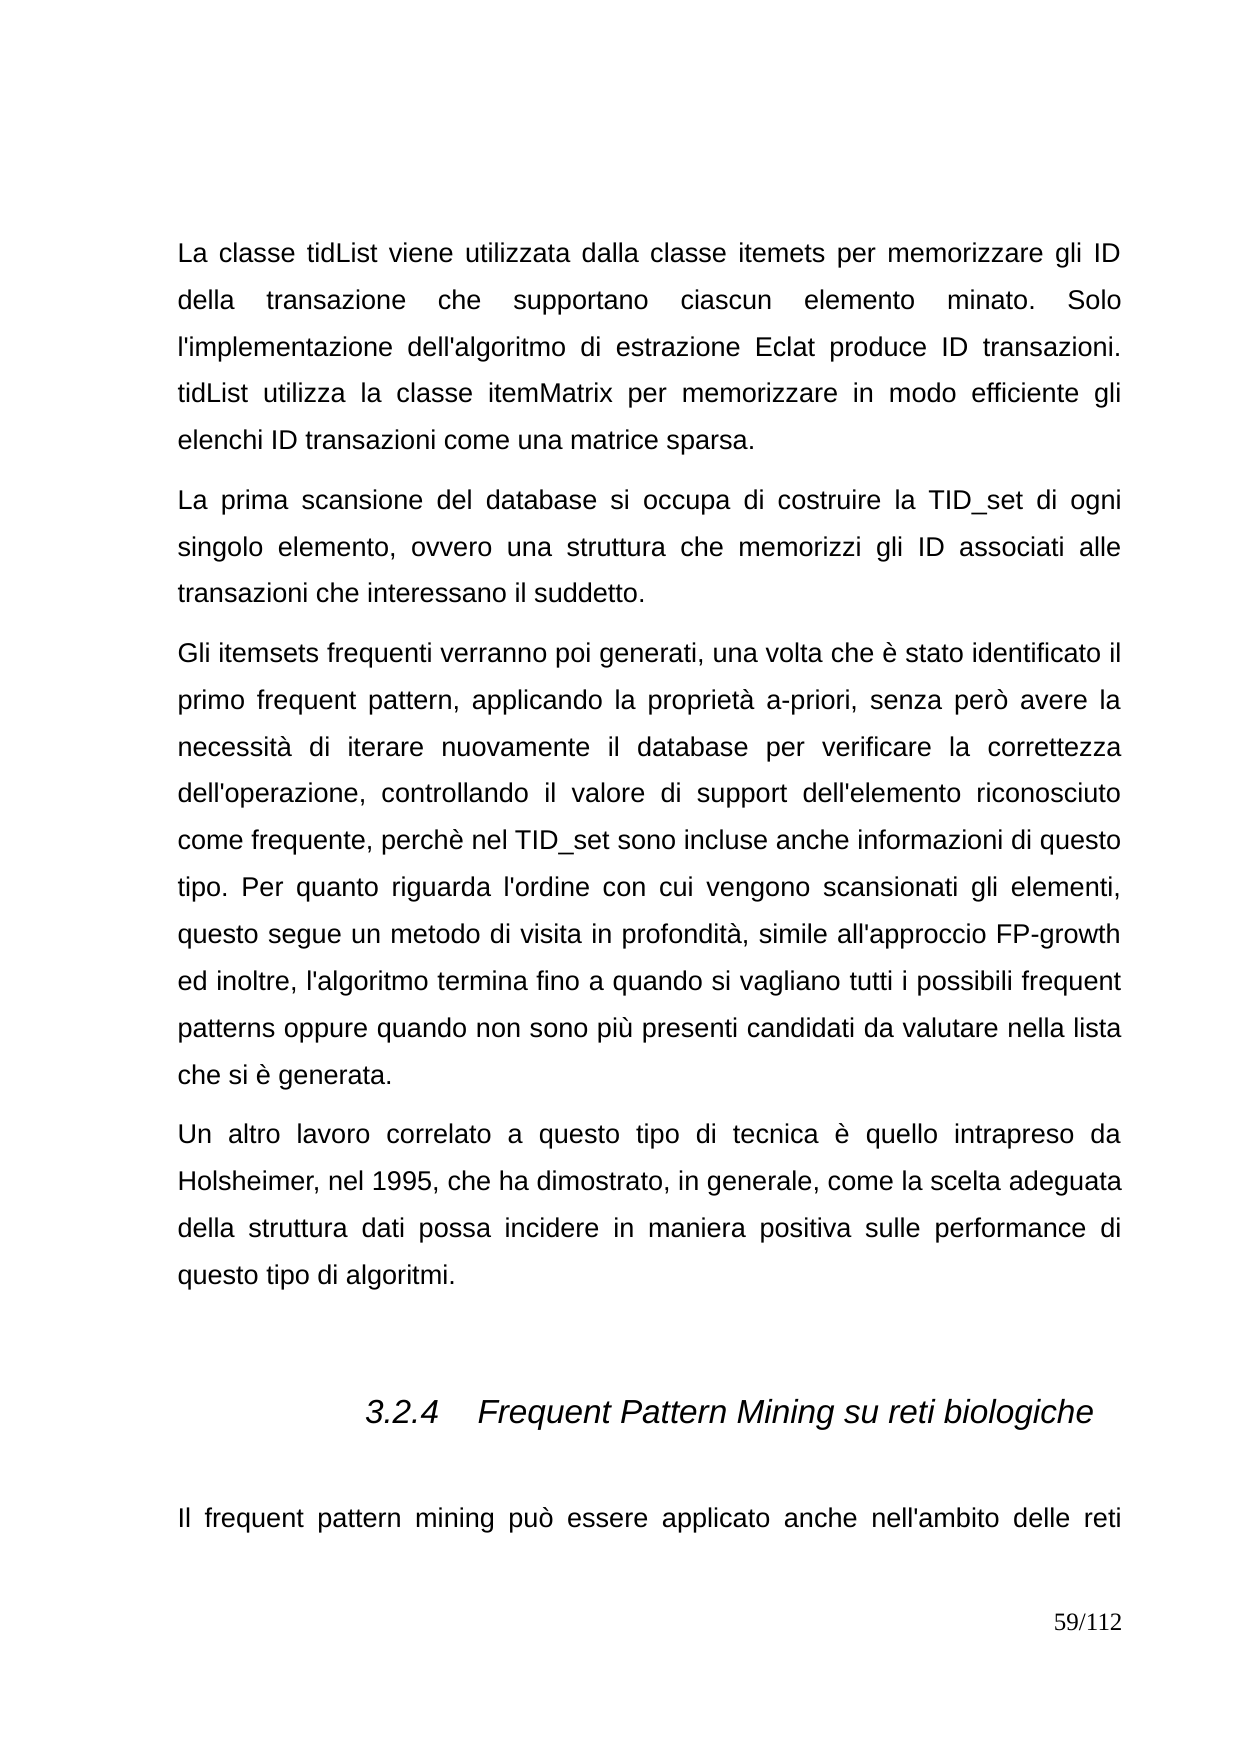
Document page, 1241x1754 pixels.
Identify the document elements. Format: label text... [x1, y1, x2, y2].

text Il frequent pattern mining può essere applicato anche nell'ambito delle reti [177, 1502, 1122, 1534]
text Gli itemsets frequenti verranno poi generati, una volta che è stato identificato il primo frequent pattern, applicando la proprietà a-priori, senza però avere la necessità di iterare nuovamente il database per verificare la correttezza dell'operazione, controllando il valore di support dell'elemento riconosciuto come frequente, perchè nel TID_set sono incluse anche informazioni di questo tipo. Per quanto riguarda l'ordine con cui vengono scansionati gli elementi, questo segue un metodo di visita in profondità, simile all'approccio FP-growth ed inoltre, l'algoritmo termina fino a quando si vagliano tutti i possibili frequent patterns oppure quando non sono più presenti candidati da valutare nella lista che si è generata. [177, 637, 1122, 1090]
text La prima scansione del database si occupa di costruire la TID_set di ogni singolo elemento, ovvero una struttura che memorizzi gli ID associati alle transazioni che interessano il suddetto. [177, 484, 1122, 609]
text Un altro lavoro correlato a questo tipo di tecnica è quello intrapreso da Holsheimer, nel 1995, che ha dimostrato, in generale, come la scelta adeguata della struttura dati possa incidere in maniera positiva sulle performance di questo tipo di algoritmi. [177, 1118, 1122, 1290]
text La classe tidList viene utilizzata dalla classe itemets per memorizzare gli ID della transazione che supportano ciascun elemento minato. Solo l'implementazione dell'algoritmo di estrazione Eclat produce ID transazioni. tidList utilizza la classe itemMatrix per memorizzare in modo efficiente gli elenchi ID transazioni come una matrice sparsa. [177, 237, 1122, 456]
subtitle Frequent Pattern Mining su reti biologiche [365, 1392, 1122, 1431]
